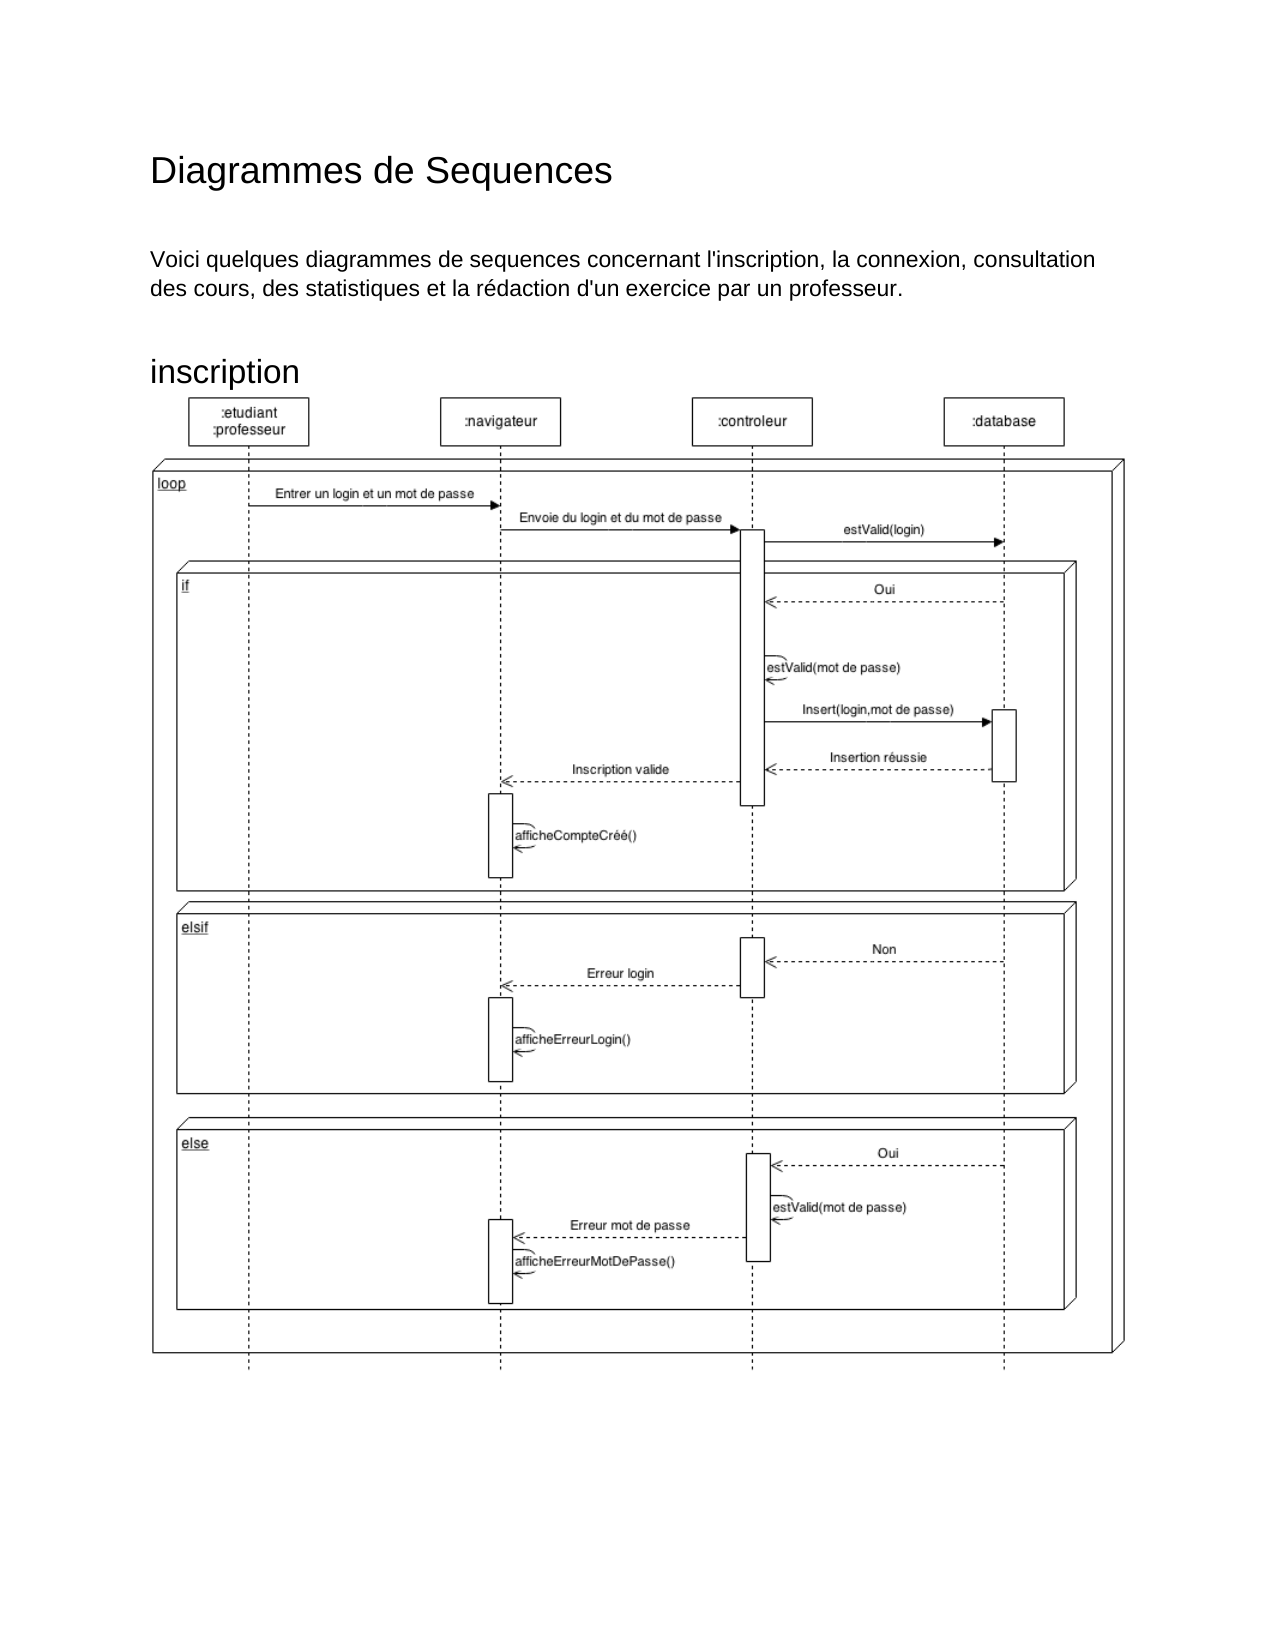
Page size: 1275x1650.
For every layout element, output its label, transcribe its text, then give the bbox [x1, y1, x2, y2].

text Voici quelques diagrammes de sequences concernant l'inscription, la connexion, consultation des cours, des statistiques et la rédaction d'un exercice par un professeur. [150, 246, 1125, 301]
text Diagrammes de Sequences [150, 150, 1125, 192]
text inscription [150, 353, 1125, 390]
picture [150, 396, 1125, 1375]
